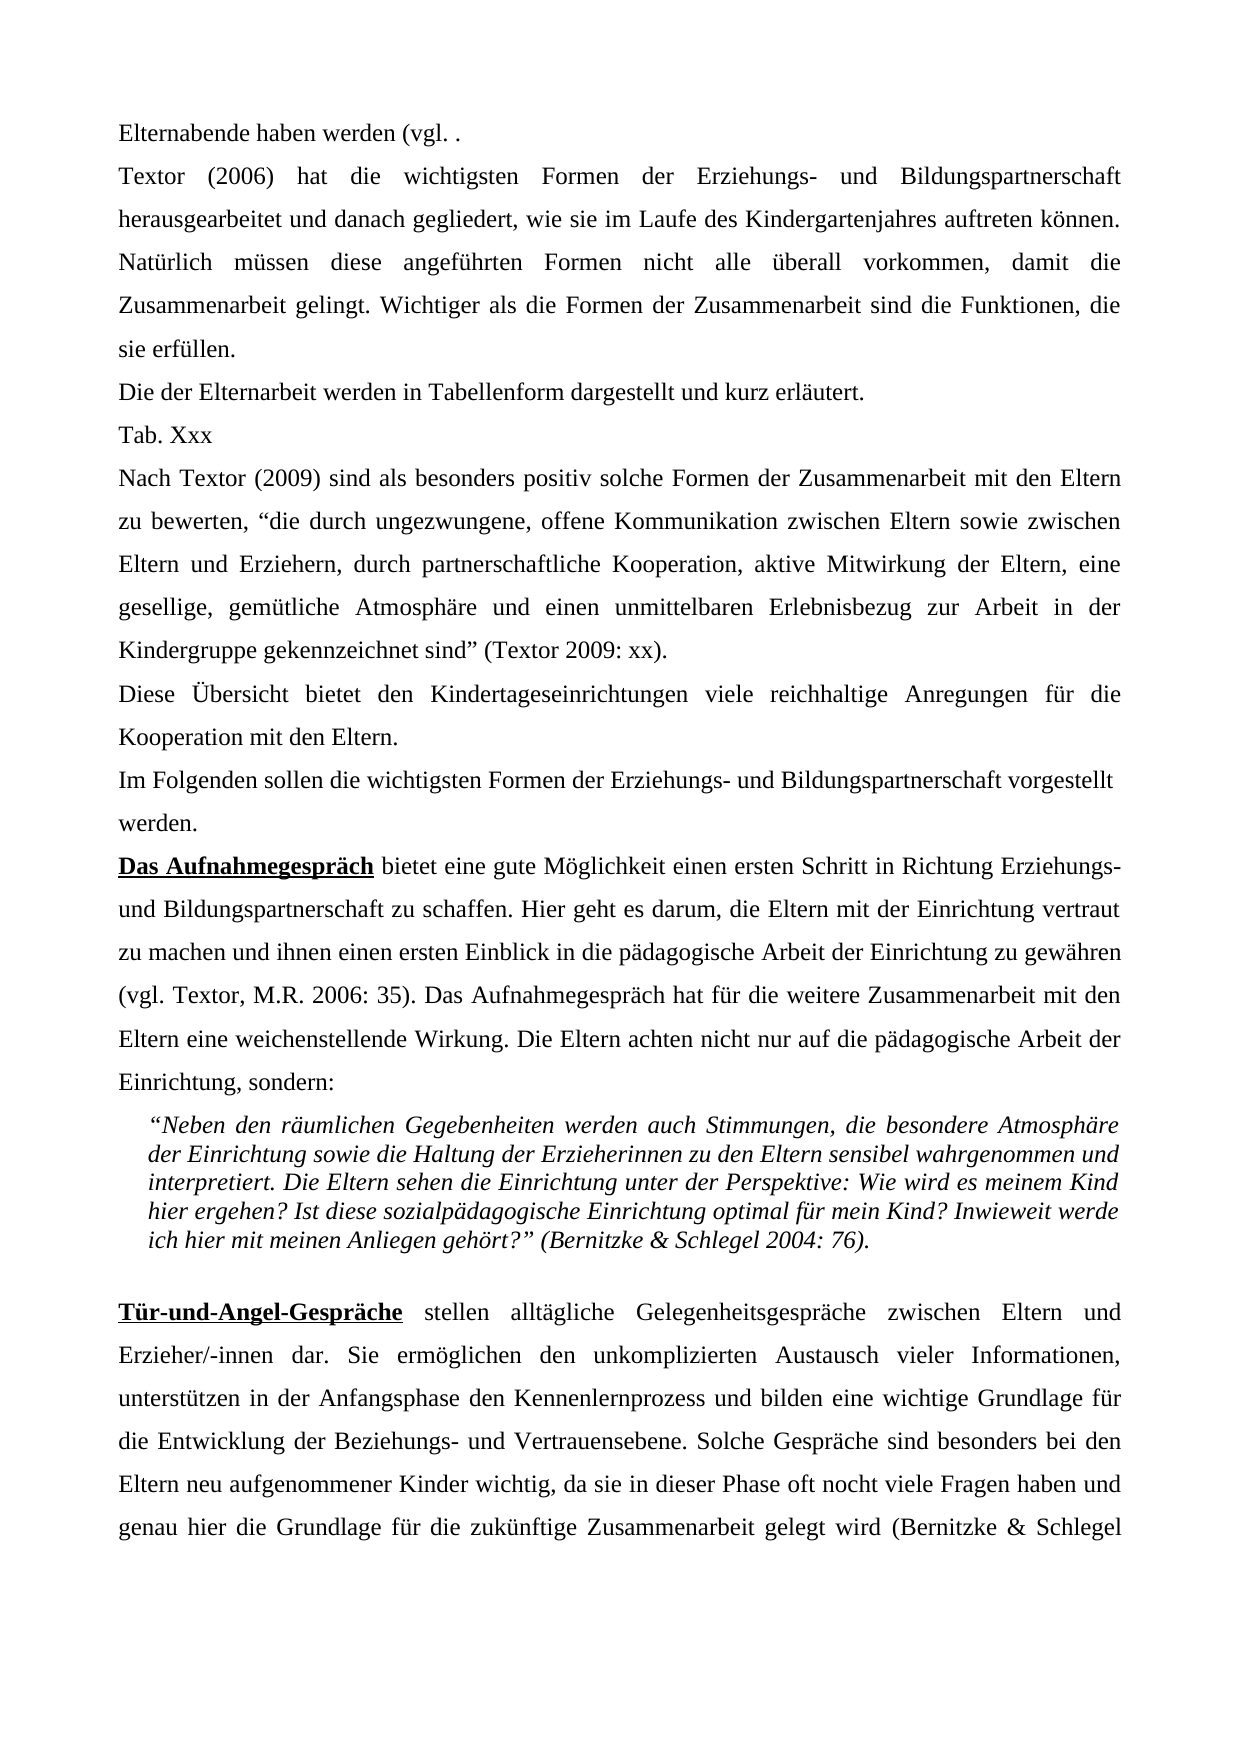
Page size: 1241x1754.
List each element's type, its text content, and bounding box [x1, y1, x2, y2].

text Tür-und-Angel-Gespräche stellen alltägliche Gelegenheitsgespräche zwischen Eltern und Erzieher/-innen dar. Sie ermöglichen den unkomplizierten Austausch vieler Informationen, unterstützen in der Anfangsphase den Kennenlernprozess und bilden eine wichtige Grundlage für die Entwicklung der Beziehungs- und Vertrauensebene. Solche Gespräche sind besonders bei den Eltern neu aufgenommener Kinder wichtig, da sie in dieser Phase oft nocht viele Fragen haben und genau hier die Grundlage für die zukünftige Zusammenarbeit gelegt wird (Bernitzke & Schlegel [118, 1297, 1122, 1541]
text Nach Textor (2009) sind als besonders positiv solche Formen der Zusammenarbeit mit den Eltern zu bewerten, “die durch ungezwungene, offene Kommunikation zwischen Eltern sowie zwischen Eltern und Erziehern, durch partnerschaftliche Kooperation, aktive Mitwirkung der Eltern, eine gesellige, gemütliche Atmosphäre und einen unmittelbaren Erlebnisbezug zur Arbeit in der Kindergruppe gekennzeichnet sind” (Textor 2009: xx). [118, 463, 1122, 664]
text Im Folgenden sollen die wichtigsten Formen der Erziehungs- und Bildungspartnerschaft vorgestellt werden. [118, 765, 1122, 837]
text Elternabende haben werden (vgl. . [118, 118, 1122, 147]
text Tab. Xxx [118, 420, 1122, 449]
text Die der Elternarbeit werden in Tabellenform dargestellt und kurz erläutert. [118, 377, 1122, 406]
text “Neben den räumlichen Gegebenheiten werden auch Stimmungen, die besondere Atmosphäre der Einrichtung sowie die Haltung der Erzieherinnen zu den Eltern sensibel wahrgenommen und interpretiert. Die Eltern sehen die Einrichtung unter der Perspektive: Wie wird es meinem Kind hier ergehen? Ist diese sozialpädagogische Einrichtung optimal für mein Kind? Inwieweit werde ich hier mit meinen Anliegen gehört?” (Bernitzke & Schlegel 2004: 76). [148, 1110, 1122, 1254]
text Diese Übersicht bietet den Kindertageseinrichtungen viele reichhaltige Anregungen für die Kooperation mit den Eltern. [118, 679, 1122, 751]
text Das Aufnahmegespräch bietet eine gute Möglichkeit einen ersten Schritt in Richtung Erziehungs- und Bildungspartnerschaft zu schaffen. Hier geht es darum, die Eltern mit der Einrichtung vertraut zu machen und ihnen einen ersten Einblick in die pädagogische Arbeit der Einrichtung zu gewähren (vgl. Textor, M.R. 2006: 35). Das Aufnahmegespräch hat für die weitere Zusammenarbeit mit den Eltern eine weichenstellende Wirkung. Die Eltern achten nicht nur auf die pädagogische Arbeit der Einrichtung, sondern: [118, 851, 1122, 1096]
text Textor (2006) hat die wichtigsten Formen der Erziehungs- und Bildungspartnerschaft herausgearbeitet und danach gegliedert, wie sie im Laufe des Kindergartenjahres auftreten können. Natürlich müssen diese angeführten Formen nicht alle überall vorkommen, damit die Zusammenarbeit gelingt. Wichtiger als die Formen der Zusammenarbeit sind die Funktionen, die sie erfüllen. [118, 161, 1122, 362]
